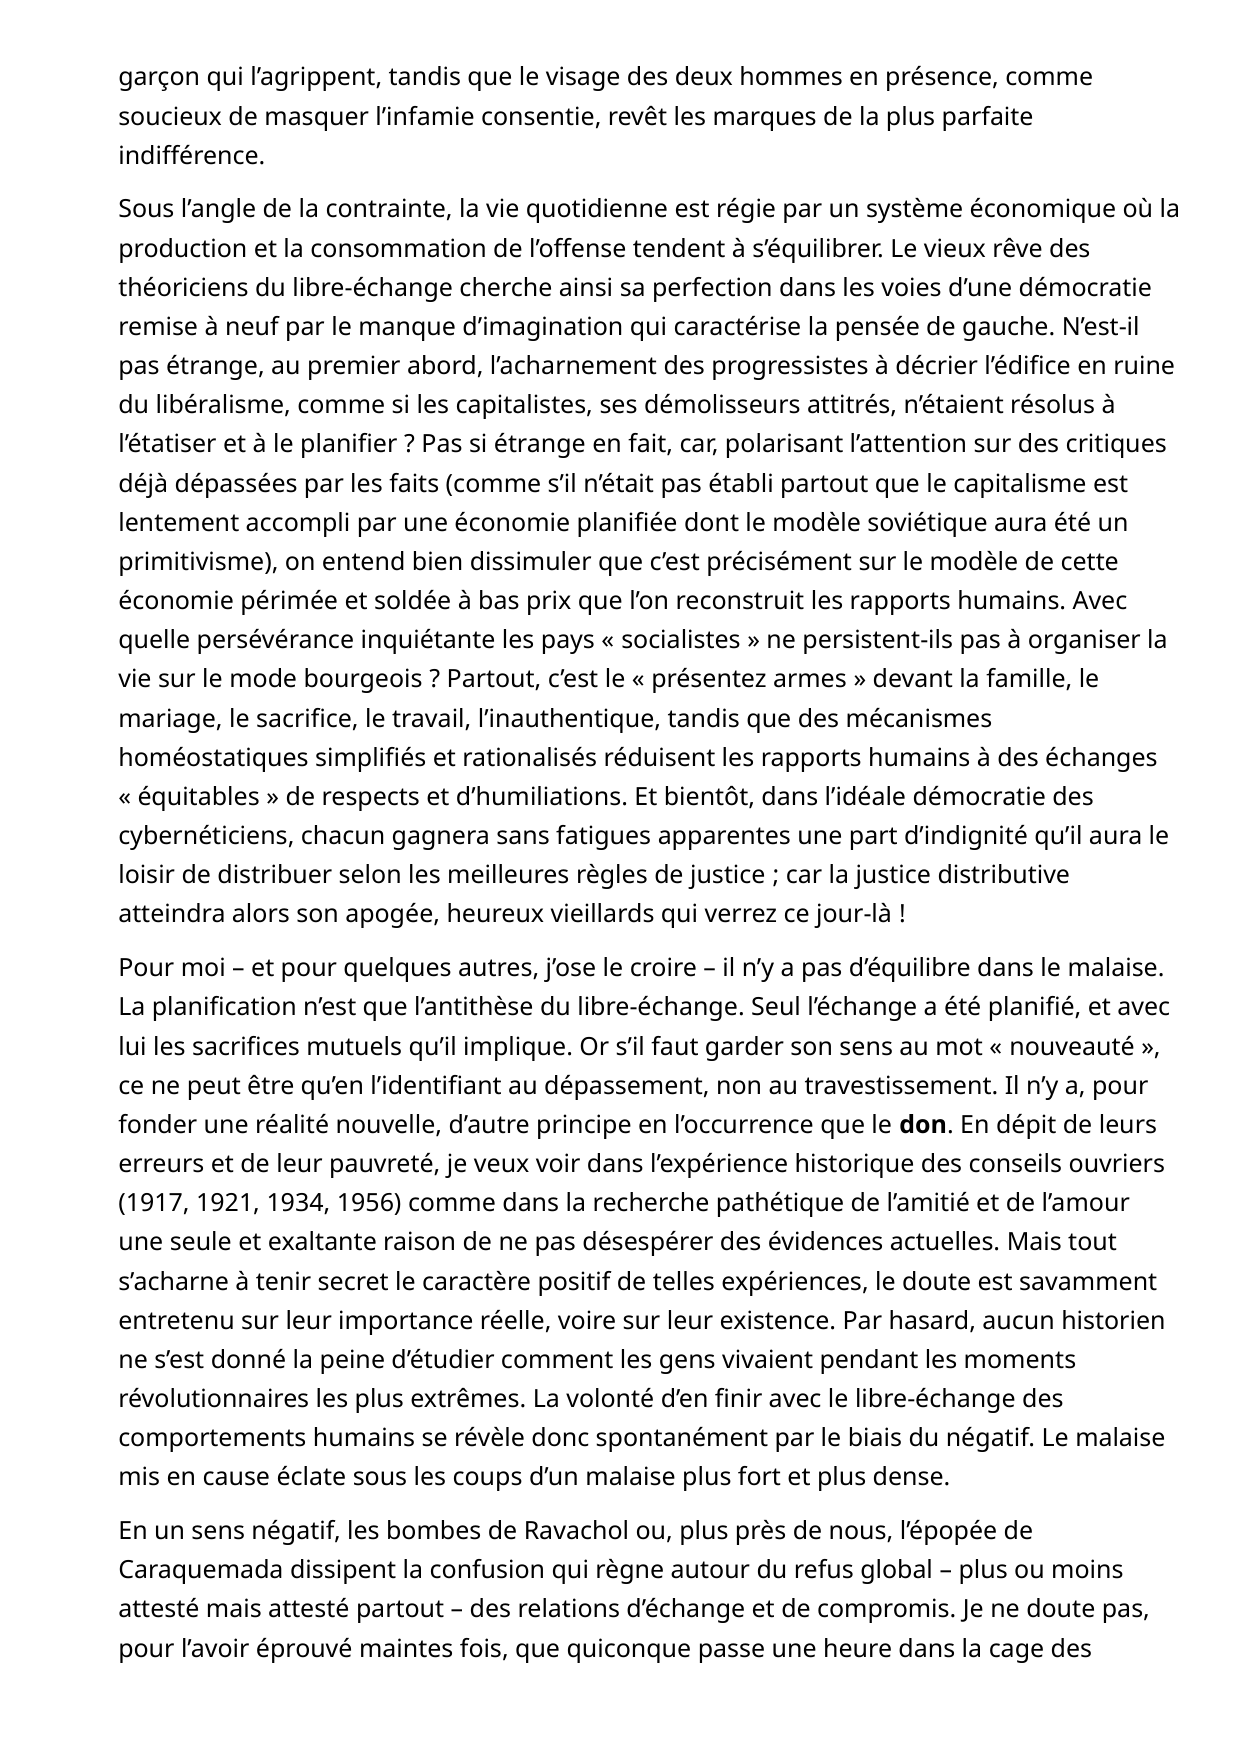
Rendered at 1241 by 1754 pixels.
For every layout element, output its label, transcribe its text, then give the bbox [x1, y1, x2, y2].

text Pour moi – et pour quelques autres, j’ose le croire – il n’y a pas d’équilibre dans le malaise. La planification n’est que l’antithèse du libre-échange. Seul l’échange a été planifié, et avec lui les sacrifices mutuels qu’il implique. Or s’il faut garder son sens au mot « nouveauté », ce ne peut être qu’en l’identifiant au dépassement, non au travestissement. Il n’y a, pour fonder une réalité nouvelle, d’autre principe en l’occurrence que le don. En dépit de leurs erreurs et de leur pauvreté, je veux voir dans l’expérience historique des conseils ouvriers (1917, 1921, 1934, 1956) comme dans la recherche pathétique de l’amitié et de l’amour une seule et exaltante raison de ne pas désespérer des évidences actuelles. Mais tout s’acharne à tenir secret le caractère positif de telles expériences, le doute est savamment entretenu sur leur importance réelle, voire sur leur existence. Par hasard, aucun historien ne s’est donné la peine d’étudier comment les gens vivaient pendant les moments révolutionnaires les plus extrêmes. La volonté d’en finir avec le libre-échange des comportements humains se révèle donc spontanément par le biais du négatif. Le malaise mis en cause éclate sous les coups d’un malaise plus fort et plus dense. [118, 950, 1181, 1493]
text Sous l’angle de la contrainte, la vie quotidienne est régie par un système économique où la production et la consommation de l’offense tendent à s’équilibrer. Le vieux rêve des théoriciens du libre-échange cherche ainsi sa perfection dans les voies d’une démocratie remise à neuf par le manque d’imagination qui caractérise la pensée de gauche. N’est-il pas étrange, au premier abord, l’acharnement des progressistes à décrier l’édifice en ruine du libéralisme, comme si les capitalistes, ses démolisseurs attitrés, n’étaient résolus à l’étatiser et à le planifier ? Pas si étrange en fait, car, polarisant l’attention sur des critiques déjà dépassées par les faits (comme s’il n’était pas établi partout que le capitalisme est lentement accompli par une économie planifiée dont le modèle soviétique aura été un primitivisme), on entend bien dissimuler que c’est précisément sur le modèle de cette économie périmée et soldée à bas prix que l’on reconstruit les rapports humains. Avec quelle persévérance inquiétante les pays « socialistes » ne persistent-ils pas à organiser la vie sur le mode bourgeois ? Partout, c’est le « présentez armes » devant la famille, le mariage, le sacrifice, le travail, l’inauthentique, tandis que des mécanismes homéostatiques simplifiés et rationalisés réduisent les rapports humains à des échanges « équitables » de respects et d’humiliations. Et bientôt, dans l’idéale démocratie des cybernéticiens, chacun gagnera sans fatigues apparentes une part d’indignité qu’il aura le loisir de distribuer selon les meilleures règles de justice ; car la justice distributive atteindra alors son apogée, heureux vieillards qui verrez ce jour-là ! [118, 191, 1181, 930]
text En un sens négatif, les bombes de Ravachol ou, plus près de nous, l’épopée de Caraquemada dissipent la confusion qui règne autour du refus global – plus ou moins attesté mais attesté partout – des relations d’échange et de compromis. Je ne doute pas, pour l’avoir éprouvé maintes fois, que quiconque passe une heure dans la cage des [118, 1513, 1181, 1664]
text garçon qui l’agrippent, tandis que le visage des deux hommes en présence, comme soucieux de masquer l’infamie consentie, revêt les marques de la plus parfaite indifférence. [118, 59, 1181, 171]
